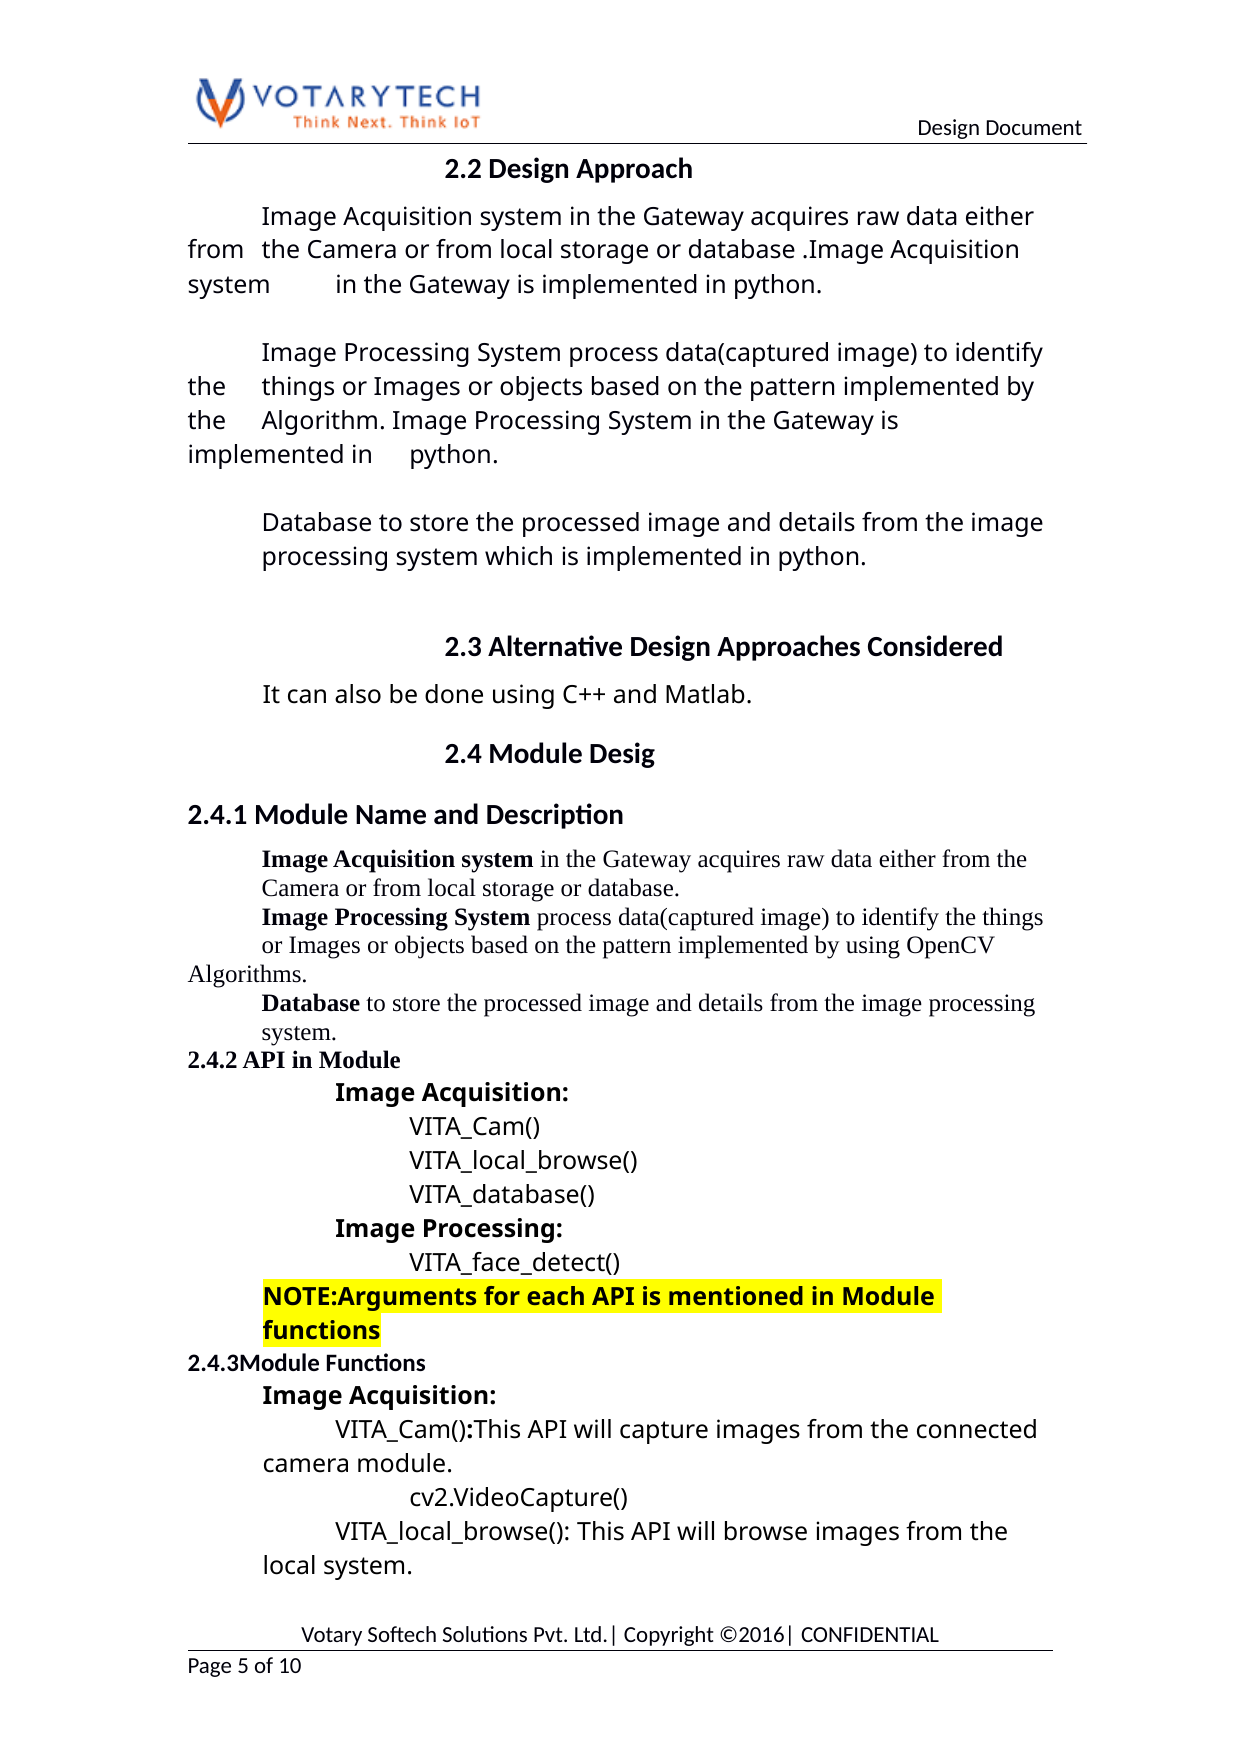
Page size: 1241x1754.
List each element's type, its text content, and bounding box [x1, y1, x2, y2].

list VITA_local_browse(): This API will browse images from the local system. [262, 1513, 1053, 1582]
text Database to store the processed image and details from the image processing system. [187, 988, 1053, 1046]
picture [187, 75, 488, 135]
list It can also be done using C++ and Matlab. [262, 676, 1053, 711]
text Image Acquisition: [187, 1074, 1053, 1108]
text Image Acquisition system in the Gateway acquires raw data either from the Camera or from local storage or database. [187, 844, 1053, 902]
text Image Acquisition system in the Gateway acquires raw data either from the Camera or from local storage or database .Image Acquisition system in the Gateway is implemented in python. [187, 198, 1053, 300]
subtitle 2.4 Module Desig [384, 736, 1053, 771]
subtitle 2.2 Design Approach [384, 150, 1053, 186]
list 2.4.3Module Functions [187, 1347, 1053, 1377]
list VITA_Cam():This API will capture images from the connected camera module. [262, 1411, 1053, 1479]
text 2.4.2 API in Module [187, 1046, 1053, 1074]
list cv2.VideoCapture() [262, 1479, 1053, 1513]
list NOTE:Arguments for each API is mentioned in Module functions [262, 1279, 1053, 1347]
list VITA_local_browse() [262, 1142, 1053, 1176]
list VITA_Cam() [262, 1108, 1053, 1142]
list VITA_face_detect() [262, 1244, 1053, 1279]
text Image Processing System process data(captured image) to identify the things or Images or objects based on the pattern implemented by the Algorithm. Image Processing System in the Gateway is implemented in python. [187, 334, 1053, 471]
subtitle 2.3 Alternative Design Approaches Considered [384, 628, 1053, 664]
list Image Processing: [262, 1211, 1053, 1244]
list Image Acquisition: [262, 1377, 1053, 1411]
list VITA_database() [262, 1176, 1053, 1211]
subtitle 2.4.1 Module Name and Description [187, 796, 1053, 832]
text Image Processing System process data(captured image) to identify the things or Images or objects based on the pattern implemented by using OpenCV Algorithms. [187, 902, 1053, 988]
text Database to store the processed image and details from the image processing system which is implemented in python. [187, 505, 1053, 573]
